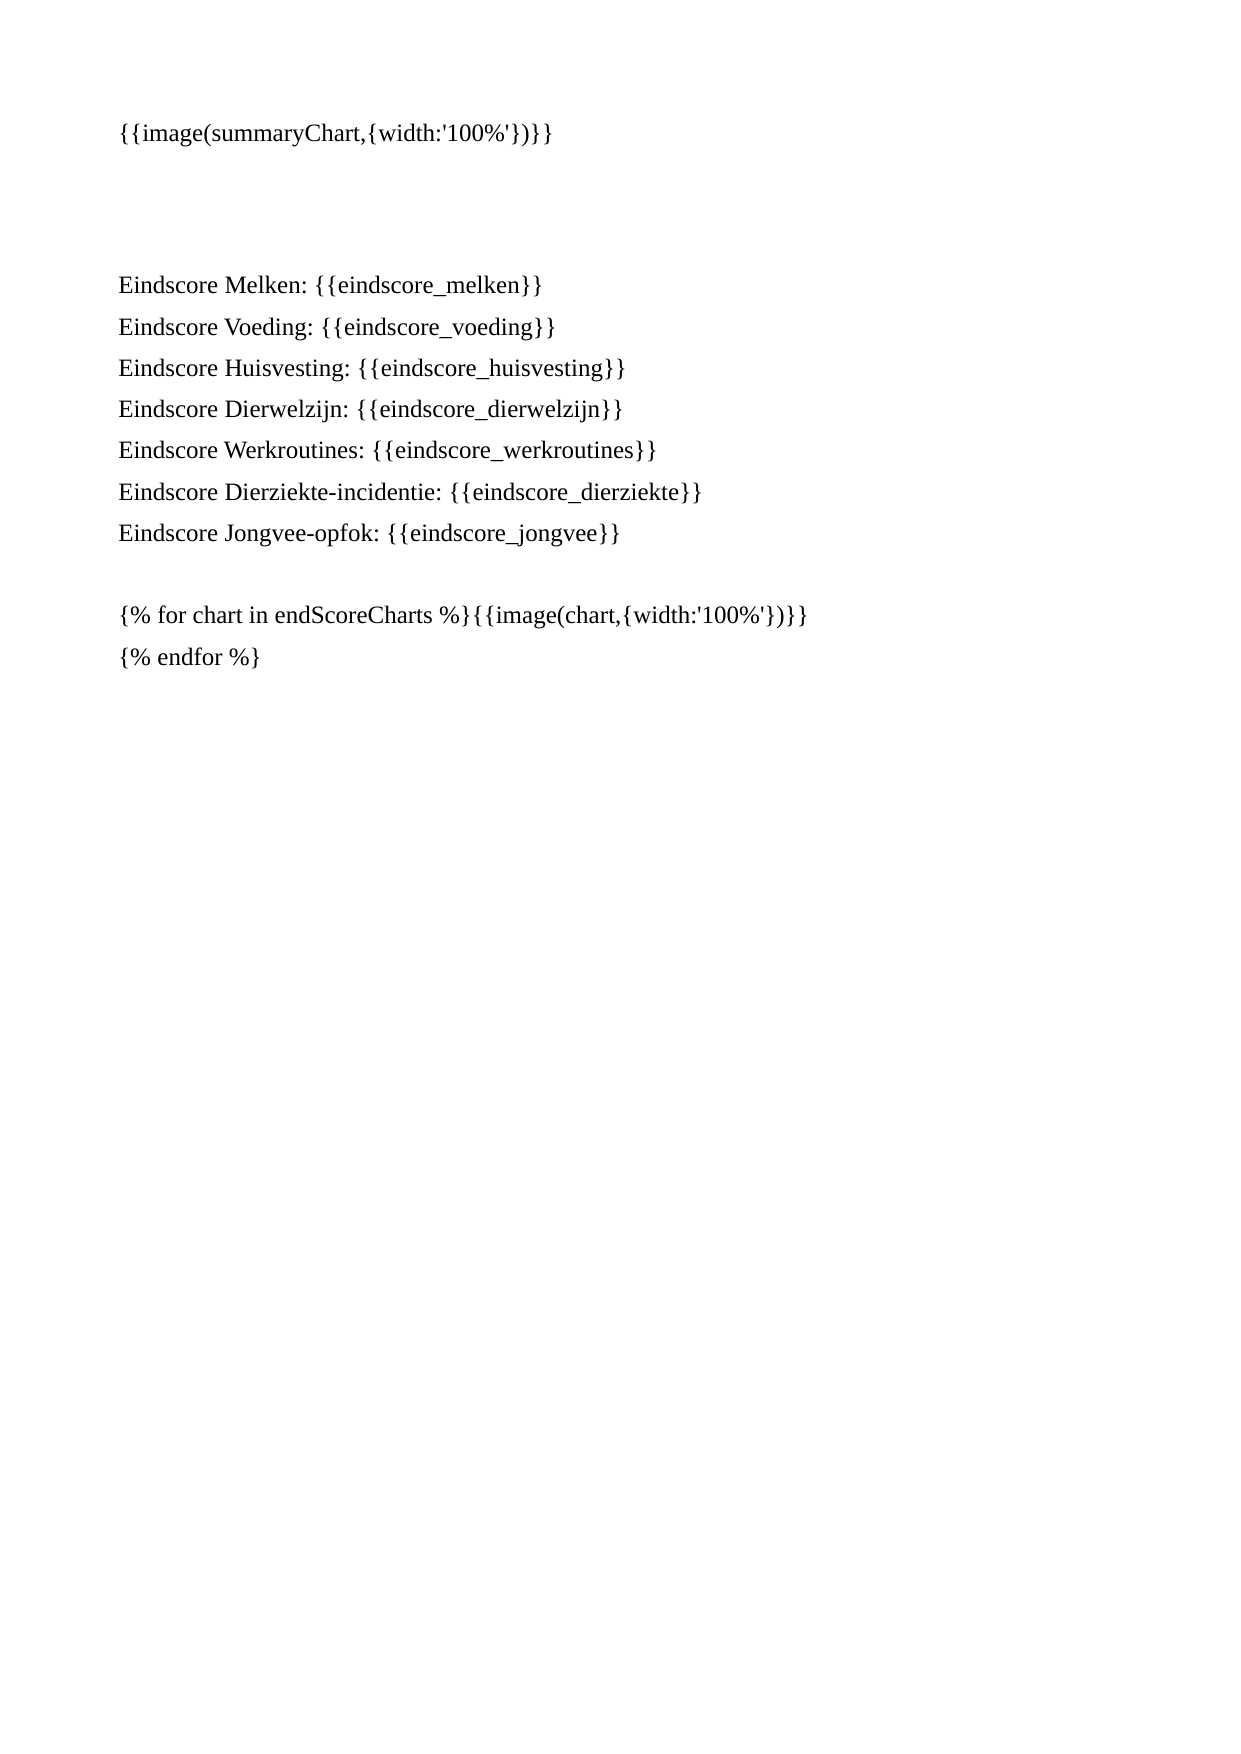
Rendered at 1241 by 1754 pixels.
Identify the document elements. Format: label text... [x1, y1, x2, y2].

text Eindscore Dierziekte-incidentie: {{eindscore_dierziekte}} [118, 477, 1122, 506]
text {% for chart in endScoreCharts %}{{image(chart,{width:'100%'})}} [118, 601, 1122, 629]
text Eindscore Melken: {{eindscore_melken}} [118, 271, 1122, 299]
text {% endfor %} [118, 642, 1122, 671]
text Eindscore Voeding: {{eindscore_voeding}} [118, 312, 1122, 341]
text Eindscore Dierwelzijn: {{eindscore_dierwelzijn}} [118, 394, 1122, 423]
text {{image(summaryChart,{width:'100%'})}} [118, 118, 1122, 147]
text Eindscore Jongvee-opfok: {{eindscore_jongvee}} [118, 518, 1122, 547]
text Eindscore Huisvesting: {{eindscore_huisvesting}} [118, 353, 1122, 382]
text Eindscore Werkroutines: {{eindscore_werkroutines}} [118, 436, 1122, 464]
